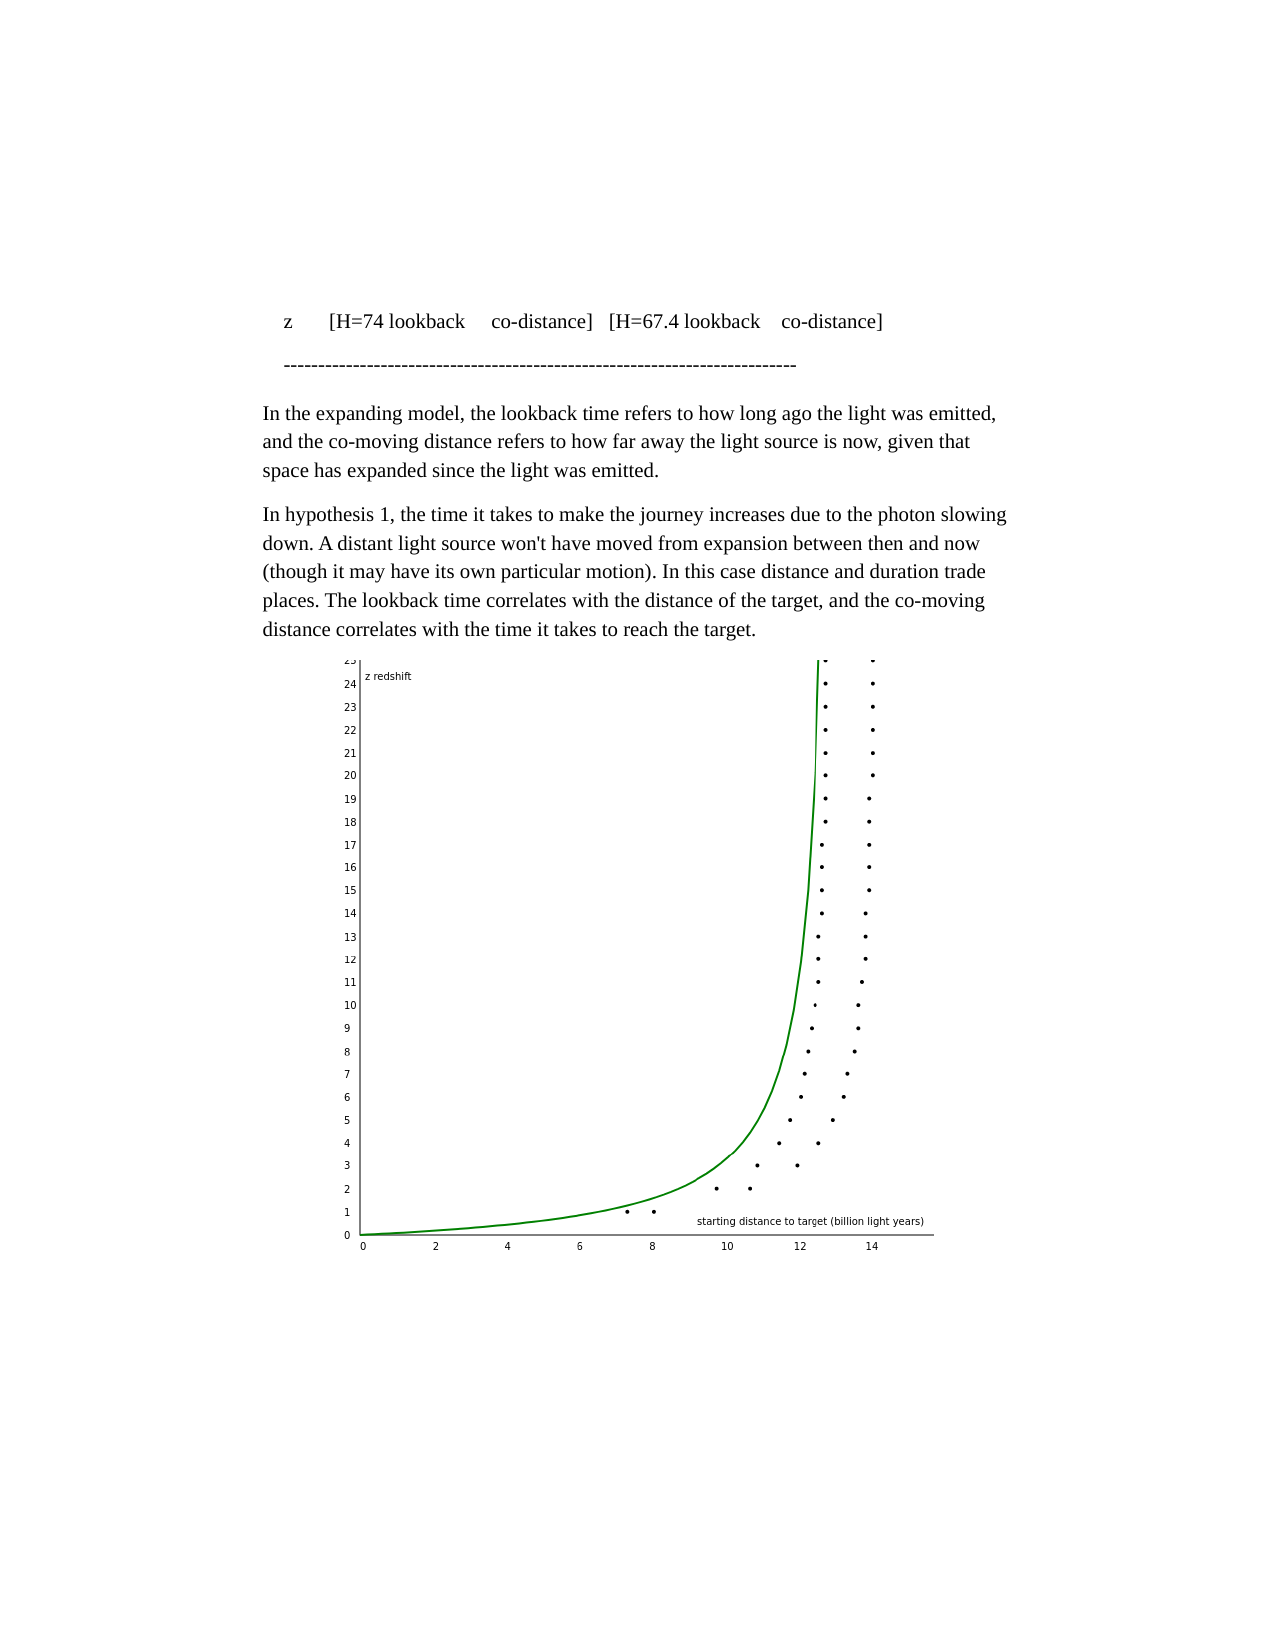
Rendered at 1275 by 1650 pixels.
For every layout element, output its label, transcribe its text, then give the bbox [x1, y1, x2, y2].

picture [341, 660, 934, 1254]
text In hypothesis 1, the time it takes to make the journey increases due to the photon slowing down. A distant light source won't have moved from expansion between then and now (though it may have its own particular motion). In this case distance and duration trade places. The lookback time correlates with the distance of the target, and the co-moving distance correlates with the time it takes to reach the target. [262, 502, 1012, 641]
text z [H=74 lookback co-distance] [H=67.4 lookback co-distance] [262, 285, 1012, 333]
text -------------------------------------------------------------------------- [262, 352, 1012, 376]
text In the expanding model, the lookback time refers to how long ago the light was emitted, and the co-moving distance refers to how far away the light source is now, given that space has expanded since the light was emitted. [262, 401, 1012, 482]
